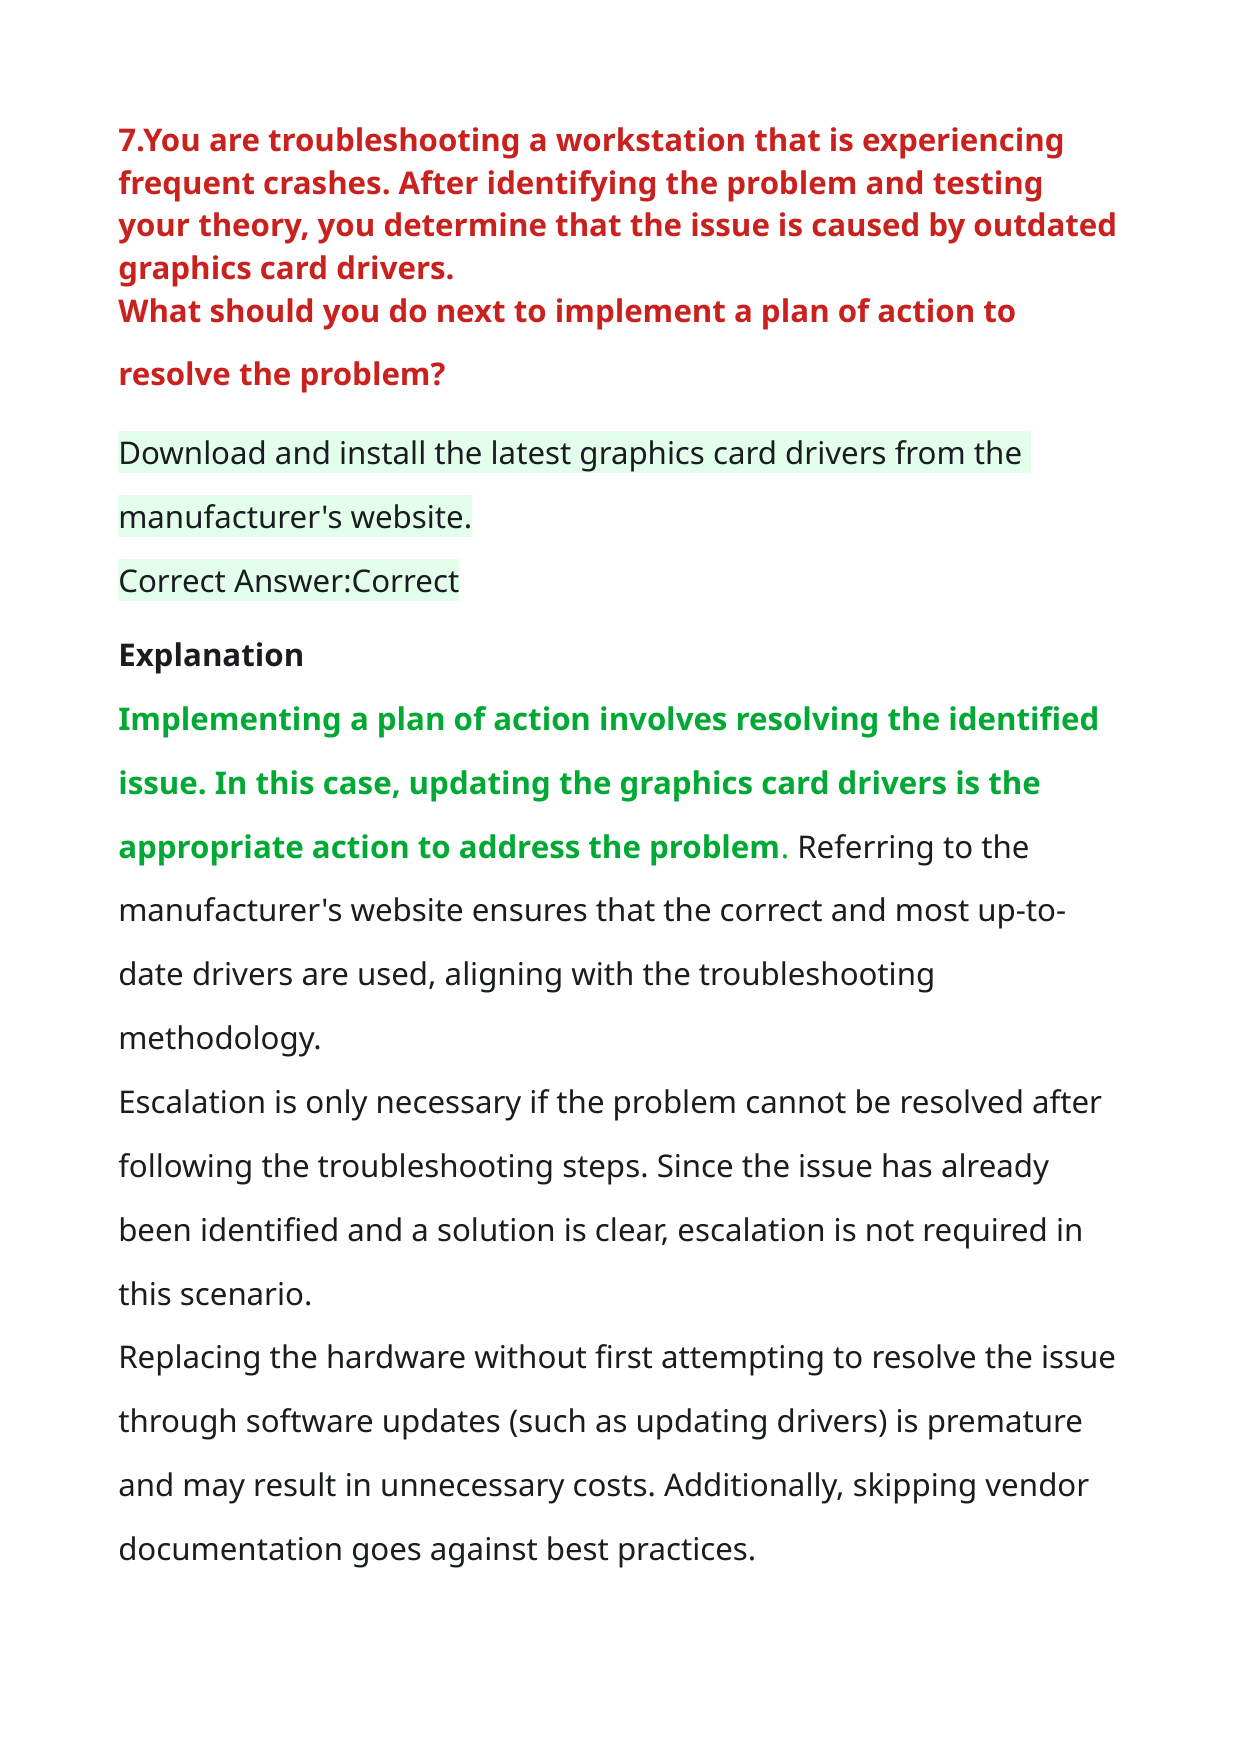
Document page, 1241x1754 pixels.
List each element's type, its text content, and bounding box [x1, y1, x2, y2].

text Escalation is only necessary if the problem cannot be resolved after following the troubleshooting steps. Since the issue has already been identified and a solution is clear, escalation is not required in this scenario. [118, 1080, 1122, 1314]
text Download and install the latest graphics card drivers from the manufacturer's website. [118, 431, 1122, 537]
text What should you do next to implement a plan of action to resolve the problem? [118, 288, 1122, 395]
text Correct Answer:Correct [118, 558, 1122, 601]
text Replacing the hardware without first attempting to resolve the issue through software updates (such as updating drivers) is premature and may result in unnecessary costs. Additionally, skipping vendor documentation goes against best practices. [118, 1335, 1122, 1569]
text 7.You are troubleshooting a workstation that is experiencing frequent crashes. After identifying the problem and testing your theory, you determine that the issue is caused by outdated graphics card drivers. [118, 118, 1122, 288]
text Implementing a plan of action involves resolving the identified issue. In this case, updating the graphics card drivers is the appropriate action to address the problem. Referring to the manufacturer's website ensures that the correct and most up-to-date drivers are used, aligning with the troubleshooting methodology. [118, 697, 1122, 1059]
subtitle Explanation [118, 633, 1122, 676]
